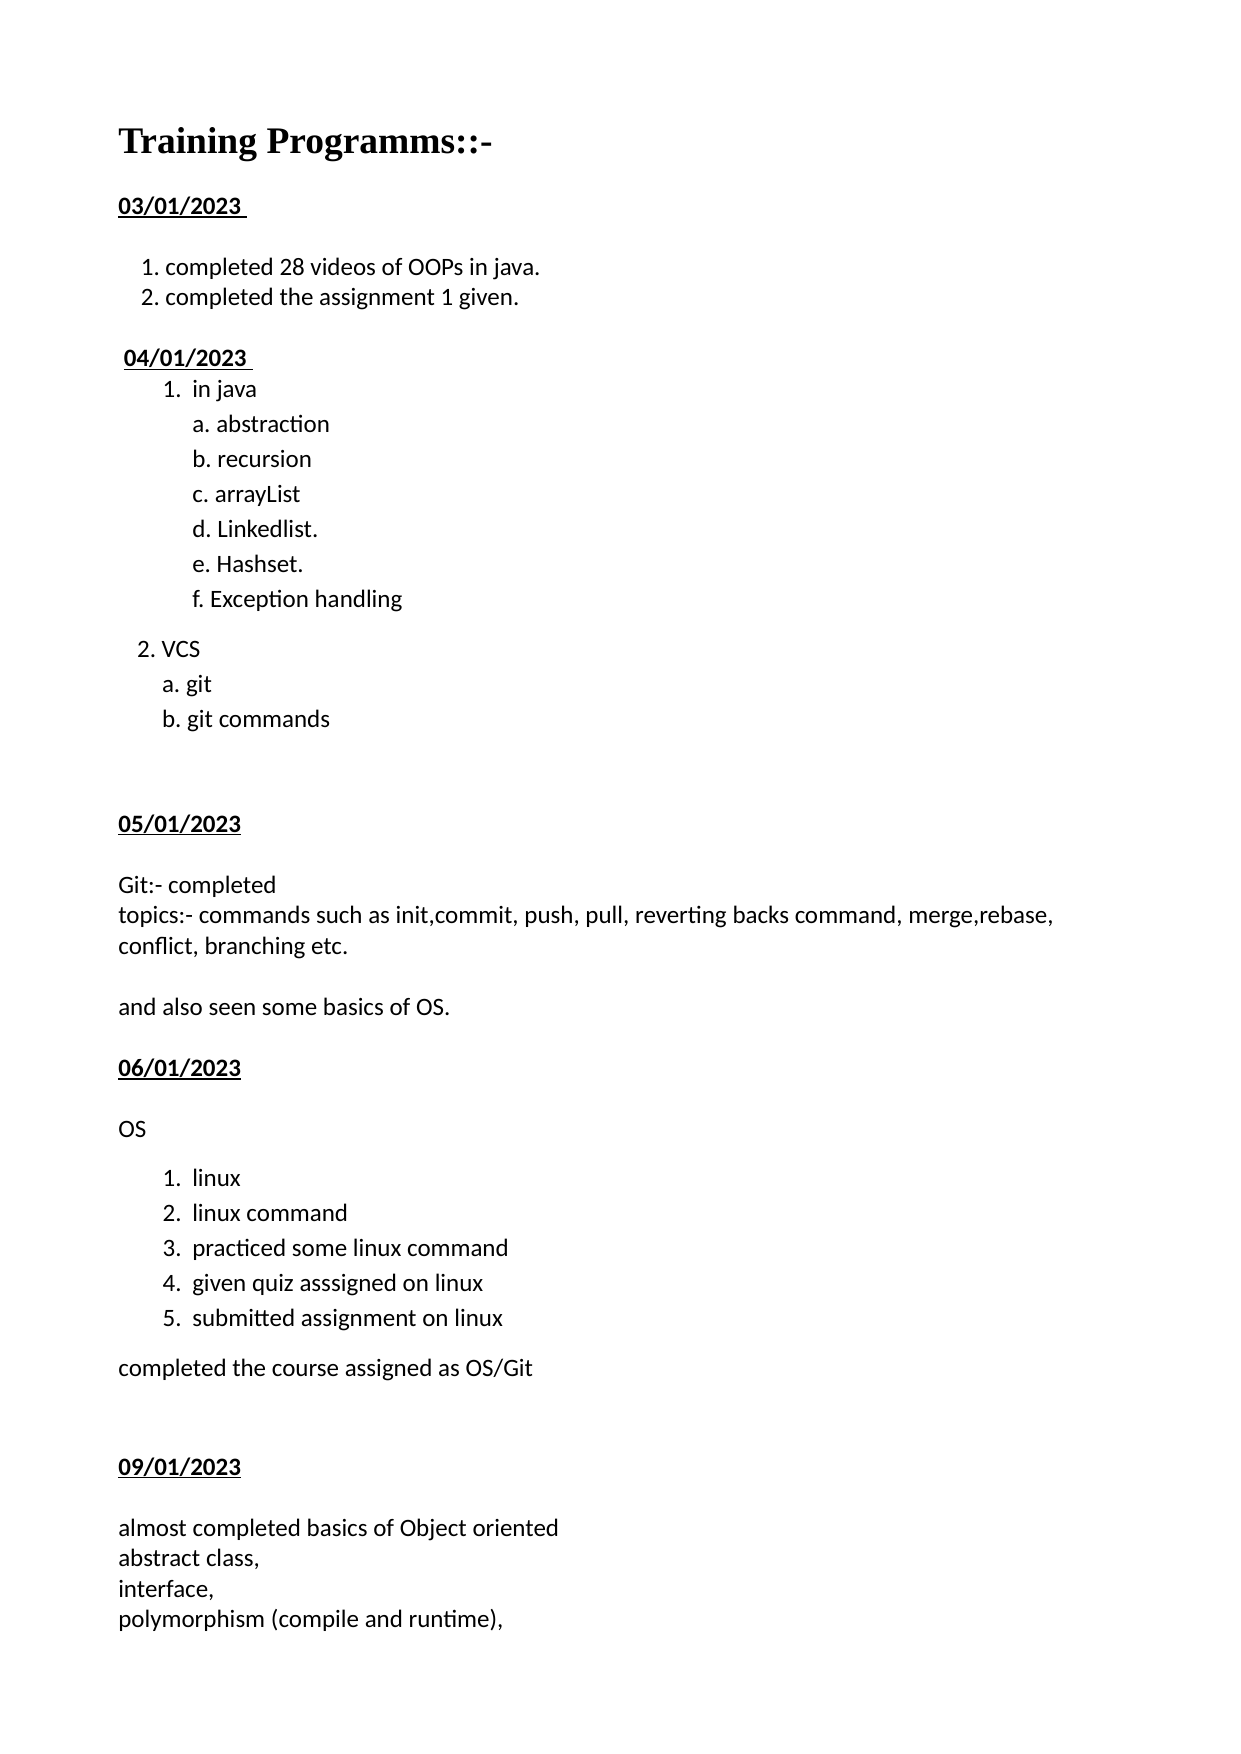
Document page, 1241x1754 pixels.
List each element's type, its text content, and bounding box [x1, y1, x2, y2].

text and also seen some basics of OS. [118, 991, 1122, 1021]
text a. git [118, 668, 1122, 698]
list c. arrayList [162, 478, 1122, 509]
list linux [162, 1162, 1122, 1193]
text polymorphism (compile and runtime), [118, 1603, 1122, 1634]
text b. git commands [118, 703, 1122, 733]
text Git:- completed [118, 869, 1122, 899]
text 1. completed 28 videos of OOPs in java. 2. completed the assignment 1 given. [118, 221, 1122, 312]
list submitted assignment on linux [162, 1302, 1122, 1333]
text 09/01/2023 [118, 1451, 1122, 1481]
list e. Hashset. [162, 548, 1122, 579]
text 04/01/2023 [118, 343, 1122, 373]
text almost completed basics of Object oriented [118, 1512, 1122, 1542]
text Training Programms::- [118, 118, 1122, 161]
list linux command [162, 1197, 1122, 1228]
list practiced some linux command [162, 1232, 1122, 1263]
text 05/01/2023 [118, 808, 1122, 838]
list d. Linkedlist. [162, 513, 1122, 544]
list b. recursion [162, 443, 1122, 474]
text topics:- commands such as init,commit, push, pull, reverting backs command, merge,rebase, conflict, branching etc. [118, 899, 1122, 960]
text completed the course assigned as OS/Git [118, 1352, 1122, 1383]
text 2. VCS [118, 633, 1122, 663]
list given quiz asssigned on linux [162, 1267, 1122, 1298]
text abstract class, [118, 1542, 1122, 1573]
text interface, [118, 1573, 1122, 1603]
list in java a. abstraction [162, 373, 1122, 439]
text OS [118, 1113, 1122, 1143]
text 06/01/2023 [118, 1052, 1122, 1082]
list f. Exception handling [162, 583, 1122, 614]
text 03/01/2023 [118, 190, 1122, 221]
